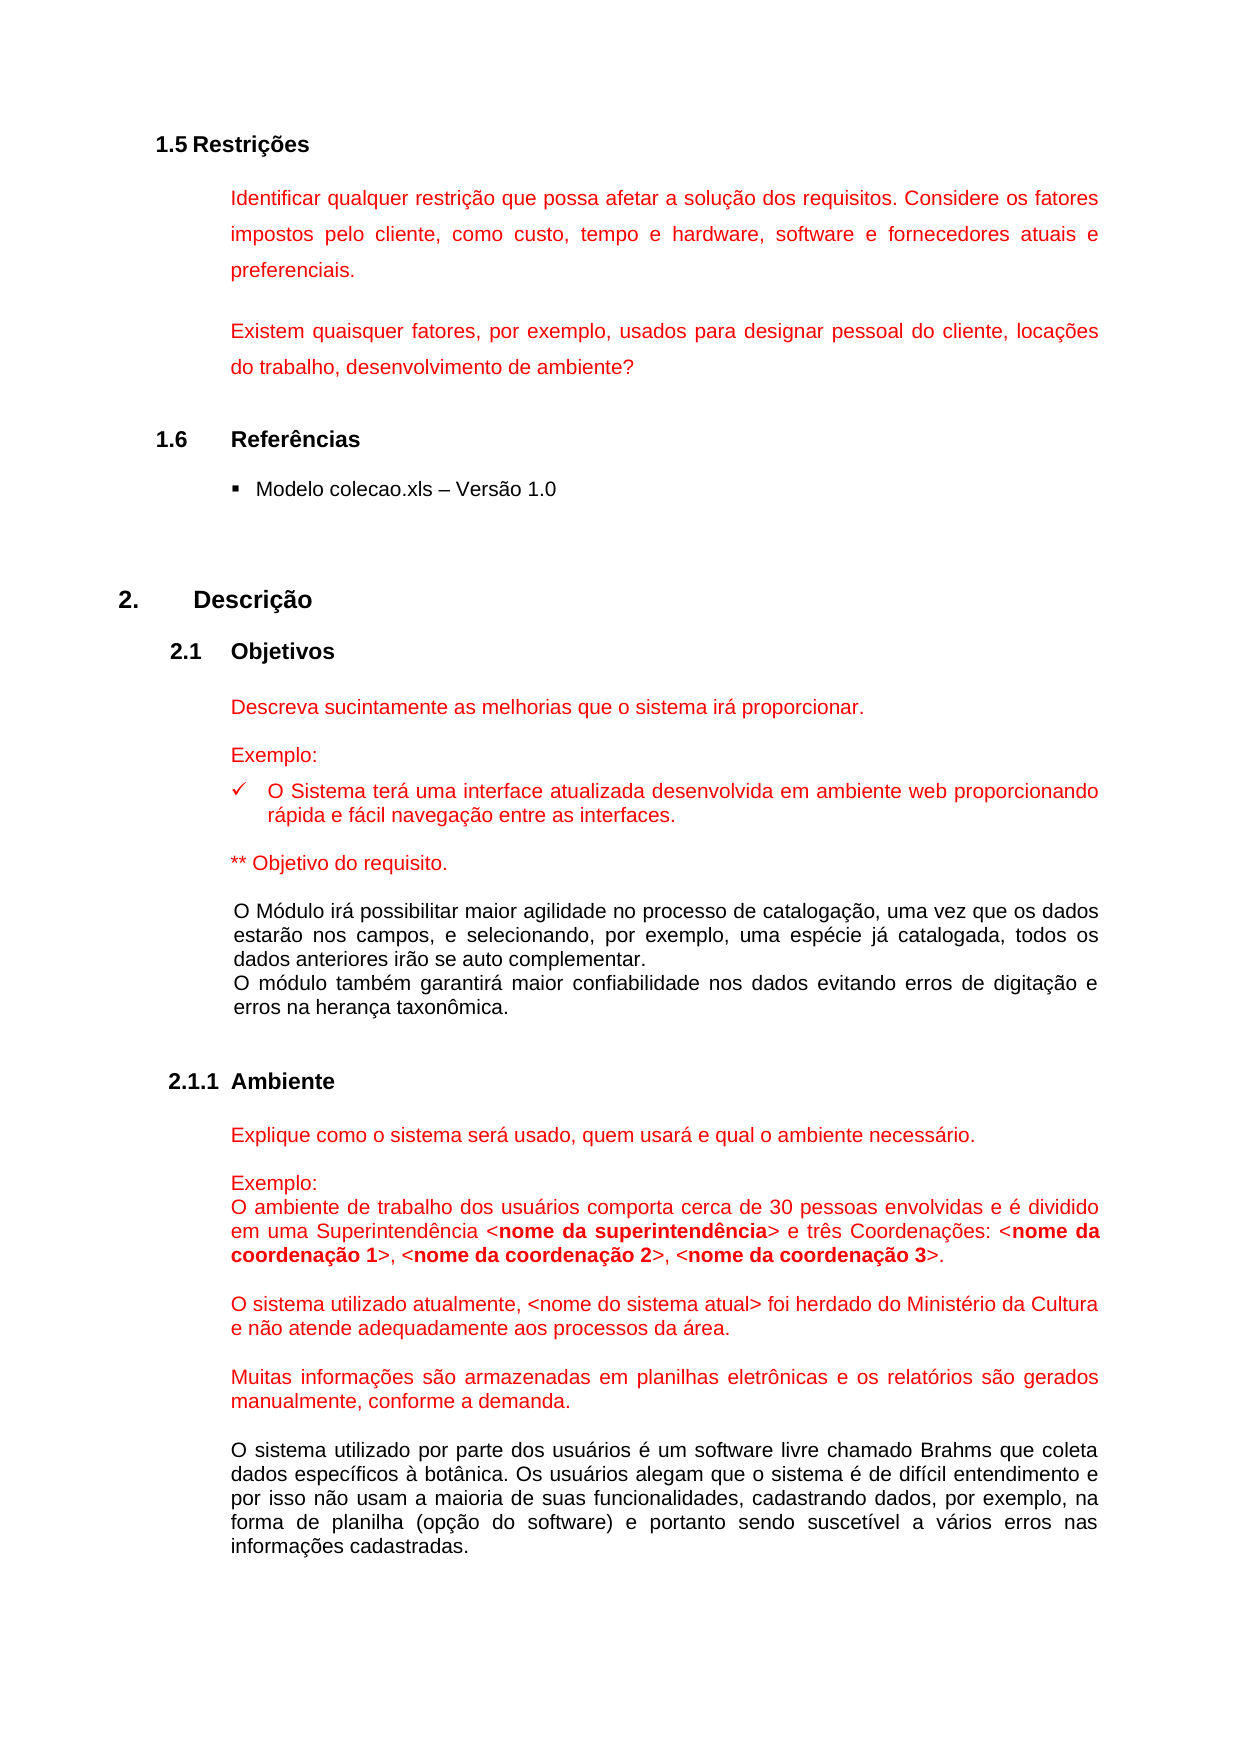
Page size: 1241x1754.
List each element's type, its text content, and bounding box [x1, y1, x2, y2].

text ** Objetivo do requisito. [230, 851, 1100, 875]
subtitle Ambiente [168, 1068, 1100, 1094]
text O Módulo irá possibilitar maior agilidade no processo de catalogação, uma vez que os dados estarão nos campos, e selecionando, por exemplo, uma espécie já catalogada, todos os dados anteriores irão se auto complementar. [233, 899, 1100, 971]
subtitle Objetivos [168, 638, 1100, 665]
text O ambiente de trabalho dos usuários comporta cerca de 30 pessoas envolvidas e é dividido em uma Superintendência <nome da superintendência> e três Coordenações: <nome da coordenação 1>, <nome da coordenação 2>, <nome da coordenação 3>. [231, 1195, 1100, 1267]
text O sistema utilizado por parte dos usuários é um software livre chamado Brahms que coleta dados específicos à botânica. Os usuários alegam que o sistema é de difícil entendimento e por isso não usam a maioria de suas funcionalidades, cadastrando dados, por exemplo, na forma de planilha (opção do software) e portanto sendo suscetível a vários erros nas informações cadastradas. [231, 1438, 1100, 1557]
subtitle Descrição [118, 584, 1100, 613]
text Exemplo: [231, 1171, 1100, 1195]
subtitle Referências [156, 426, 1100, 453]
text O sistema utilizado atualmente, <nome do sistema atual> foi herdado do Ministério da Cultura e não atende adequadamente aos processos da área. [231, 1292, 1100, 1340]
text Explique como o sistema será usado, quem usará e qual o ambiente necessário. [231, 1123, 1100, 1147]
text Exemplo: [231, 743, 1100, 767]
text Descreva sucintamente as melhorias que o sistema irá proporcionar. [231, 695, 1100, 719]
text O módulo também garantirá maior confiabilidade nos dados evitando erros de digitação e erros na herança taxonômica. [233, 971, 1100, 1019]
list O Sistema terá uma interface atualizada desenvolvida em ambiente web proporcionando rápida e fácil navegação entre as interfaces. [230, 779, 1100, 827]
text Muitas informações são armazenadas em planilhas eletrônicas e os relatórios são gerados manualmente, conforme a demanda. [231, 1365, 1100, 1413]
subtitle Restrições [155, 131, 1100, 157]
list Modelo colecao.xls – Versão 1.0 [231, 477, 1100, 501]
text Existem quaisquer fatores, por exemplo, usados para designar pessoal do cliente, locações do trabalho, desenvolvimento de ambiente? [230, 318, 1100, 378]
text Identificar qualquer restrição que possa afetar a solução dos requisitos. Considere os fatores impostos pelo cliente, como custo, tempo e hardware, software e fornecedores atuais e preferenciais. [230, 186, 1100, 282]
